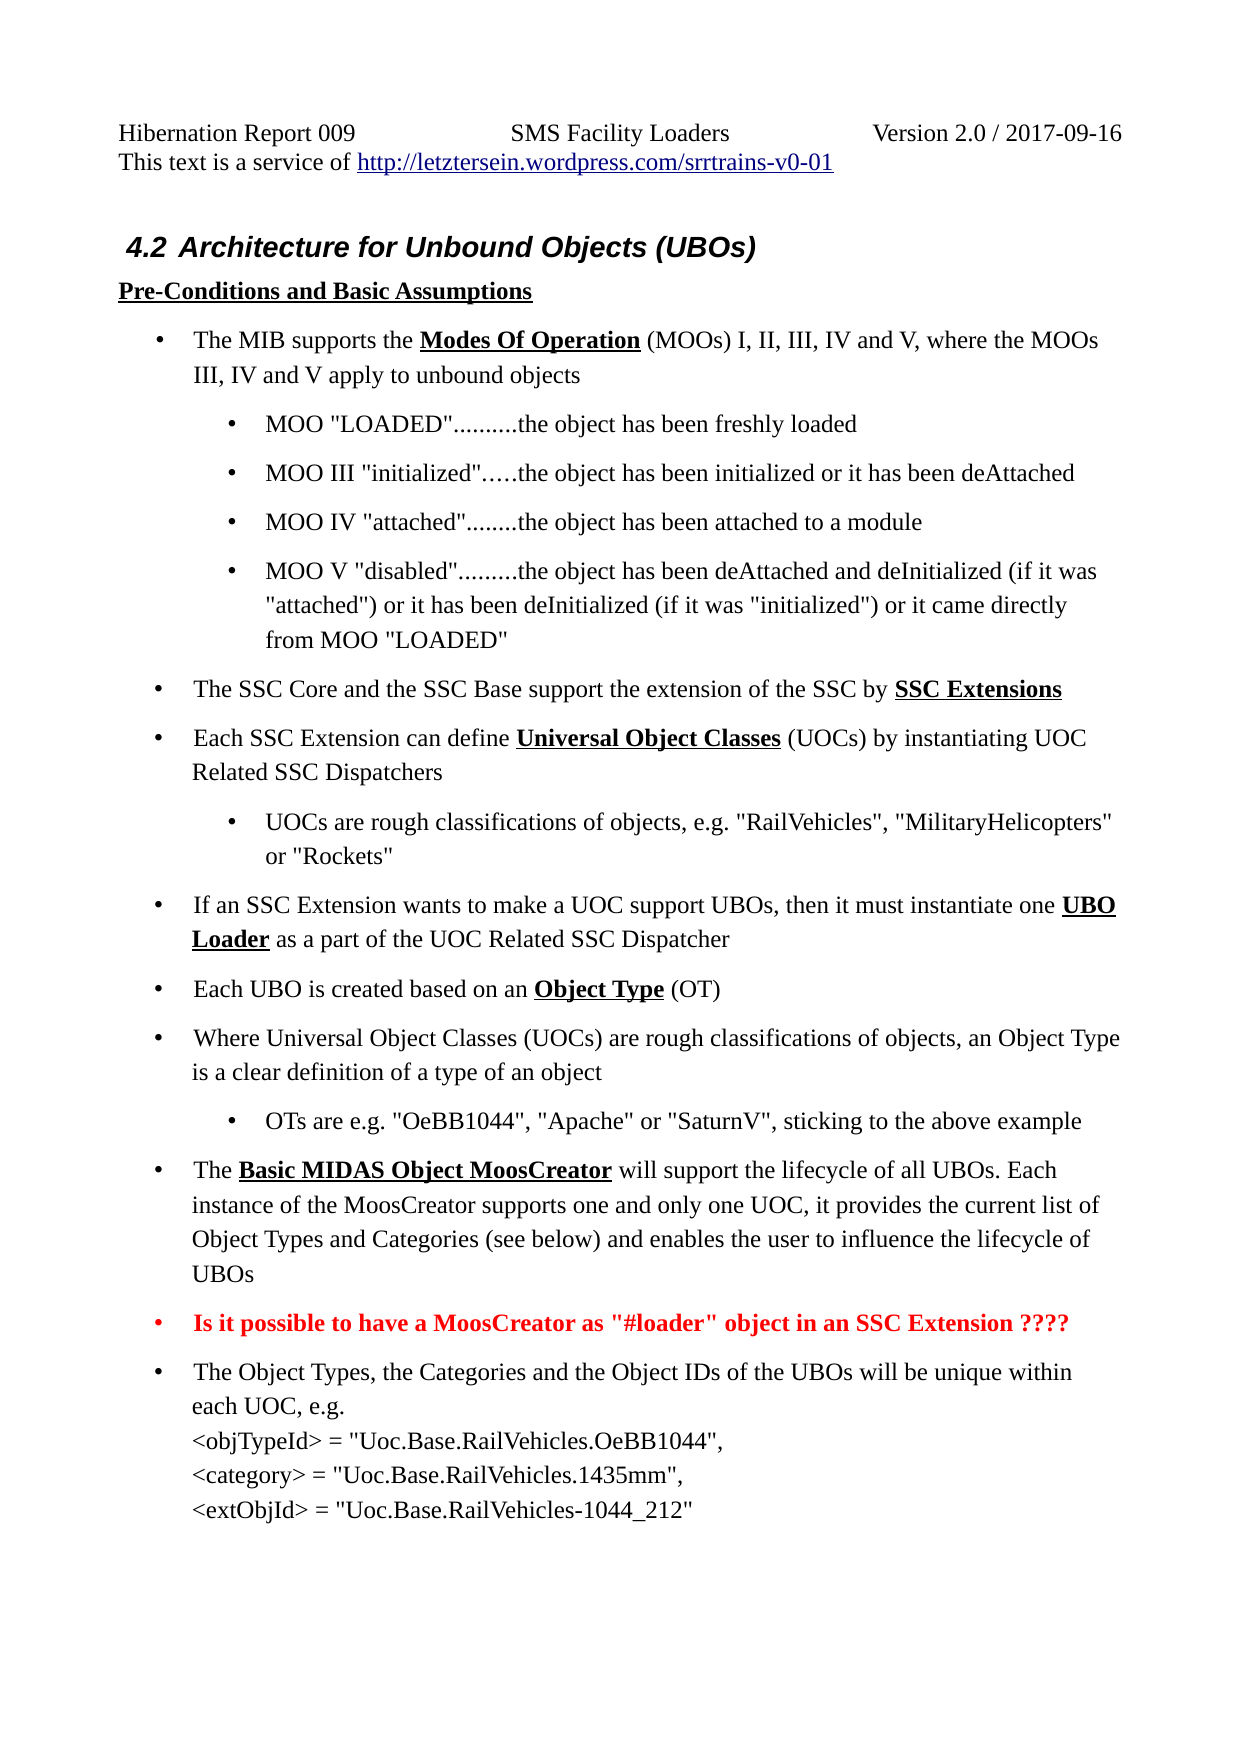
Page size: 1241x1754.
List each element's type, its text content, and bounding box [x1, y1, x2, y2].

subtitle Architecture for Unbound Objects (UBOs) [118, 230, 1122, 264]
list The Basic MIDAS Object MoosCreator will support the lifecycle of all UBOs. Each instance of the MoosCreator supports one and only one UOC, it provides the current list of Object Types and Categories (see below) and enables the user to influence the lifecycle of UBOs [154, 1155, 1122, 1287]
list OTs are e.g. "OeBB1044", "Apache" or "SaturnV", sticking to the above example [228, 1106, 1122, 1135]
list Is it possible to have a MoosCreator as "#loader" object in an SSC Extension ???? [154, 1308, 1122, 1337]
list Each UBO is created based on an Object Type (OT) [154, 974, 1122, 1002]
list MOO "LOADED" the object has been freshly loaded [228, 409, 1122, 437]
list MOO III "initialized" the object has been initialized or it has been deAttached [228, 458, 1122, 487]
list The MIB supports the Modes Of Operation (MOOs) I, II, III, IV and V, where the MOOs III, IV and V apply to unbound objects [156, 325, 1122, 388]
list UOCs are rough classifications of objects, e.g. "RailVehicles", "MilitaryHelicopters" or "Rockets" [228, 807, 1122, 870]
list MOO V "disabled" the object has been deAttached and deInitialized (if it was "attached") or it has been deInitialized (if it was "initialized") or it came directly from MOO "LOADED" [228, 556, 1122, 654]
text Pre-Conditions and Basic Assumptions [118, 276, 1122, 305]
list The Object Types, the Categories and the Object IDs of the UBOs will be unique within each UOC, e.g. <objTypeId> = "Uoc.Base.RailVehicles.OeBB1044", <category> = "Uoc.Base.RailVehicles.1435mm", <extObjId> = "Uoc.Base.RailVehicles-1044_212" [154, 1357, 1122, 1523]
list If an SSC Extension wants to make a UOC support UBOs, then it must instantiate one UBO Loader as a part of the UOC Related SSC Dispatcher [154, 890, 1122, 953]
list Where Universal Object Classes (UOCs) are rough classifications of objects, an Object Type is a clear definition of a type of an object [154, 1023, 1122, 1086]
list MOO IV "attached" the object has been attached to a module [228, 507, 1122, 536]
list The SSC Core and the SSC Base support the extension of the SSC by SSC Extensions [154, 674, 1122, 703]
list Each SSC Extension can define Universal Object Classes (UOCs) by instantiating UOC Related SSC Dispatchers [154, 723, 1122, 786]
